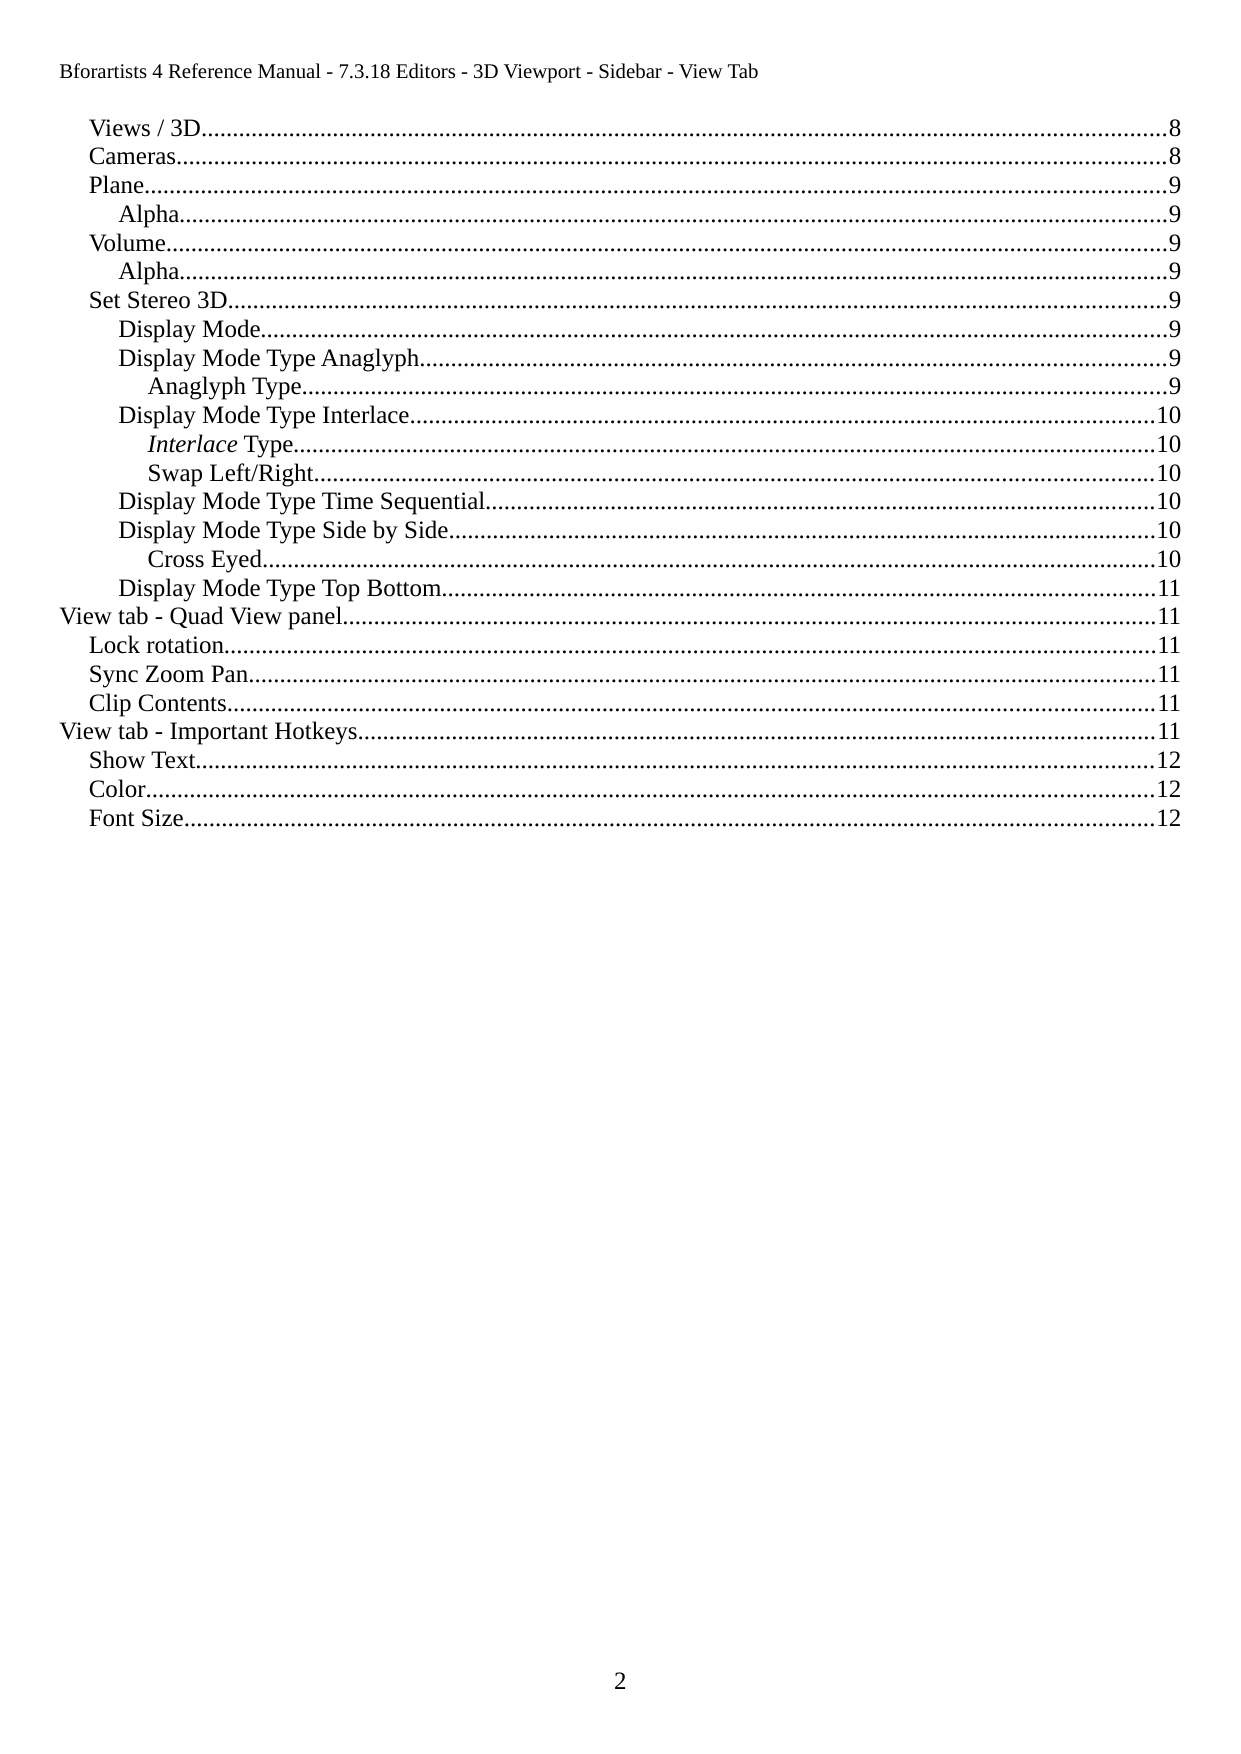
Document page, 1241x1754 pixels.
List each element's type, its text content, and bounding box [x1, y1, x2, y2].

text Display Mode Type Anaglyph 9 [118, 343, 1181, 371]
text Display Mode Type Interlace 10 [118, 400, 1181, 429]
text Lock rotation 11 [88, 630, 1181, 659]
text Alpha 9 [118, 199, 1181, 228]
text Anaglyph Type 9 [147, 371, 1181, 400]
text Display Mode 9 [118, 314, 1181, 343]
text Display Mode Type Side by Side 10 [118, 515, 1181, 544]
text View tab - Important Hotkeys 11 [59, 716, 1181, 745]
text Show Text 12 [88, 745, 1181, 774]
text Display Mode Type Top Bottom 11 [118, 573, 1181, 601]
text Sync Zoom Pan 11 [88, 659, 1181, 688]
text Volume 9 [88, 228, 1181, 256]
text Display Mode Type Time Sequential 10 [118, 486, 1181, 515]
text Cross Eyed 10 [147, 544, 1181, 573]
text Interlace Type 10 [147, 429, 1181, 458]
text Font Size 12 [88, 803, 1181, 831]
text Cameras 8 [88, 141, 1181, 170]
text Set Stereo 3D 9 [88, 285, 1181, 314]
text Plane 9 [88, 170, 1181, 199]
text Views / 3D 8 [88, 113, 1181, 141]
text Color 12 [88, 774, 1181, 803]
text View tab - Quad View panel 11 [59, 601, 1181, 630]
text Swap Left/Right 10 [147, 458, 1181, 486]
text Clip Contents 11 [88, 688, 1181, 716]
text Alpha 9 [118, 256, 1181, 285]
